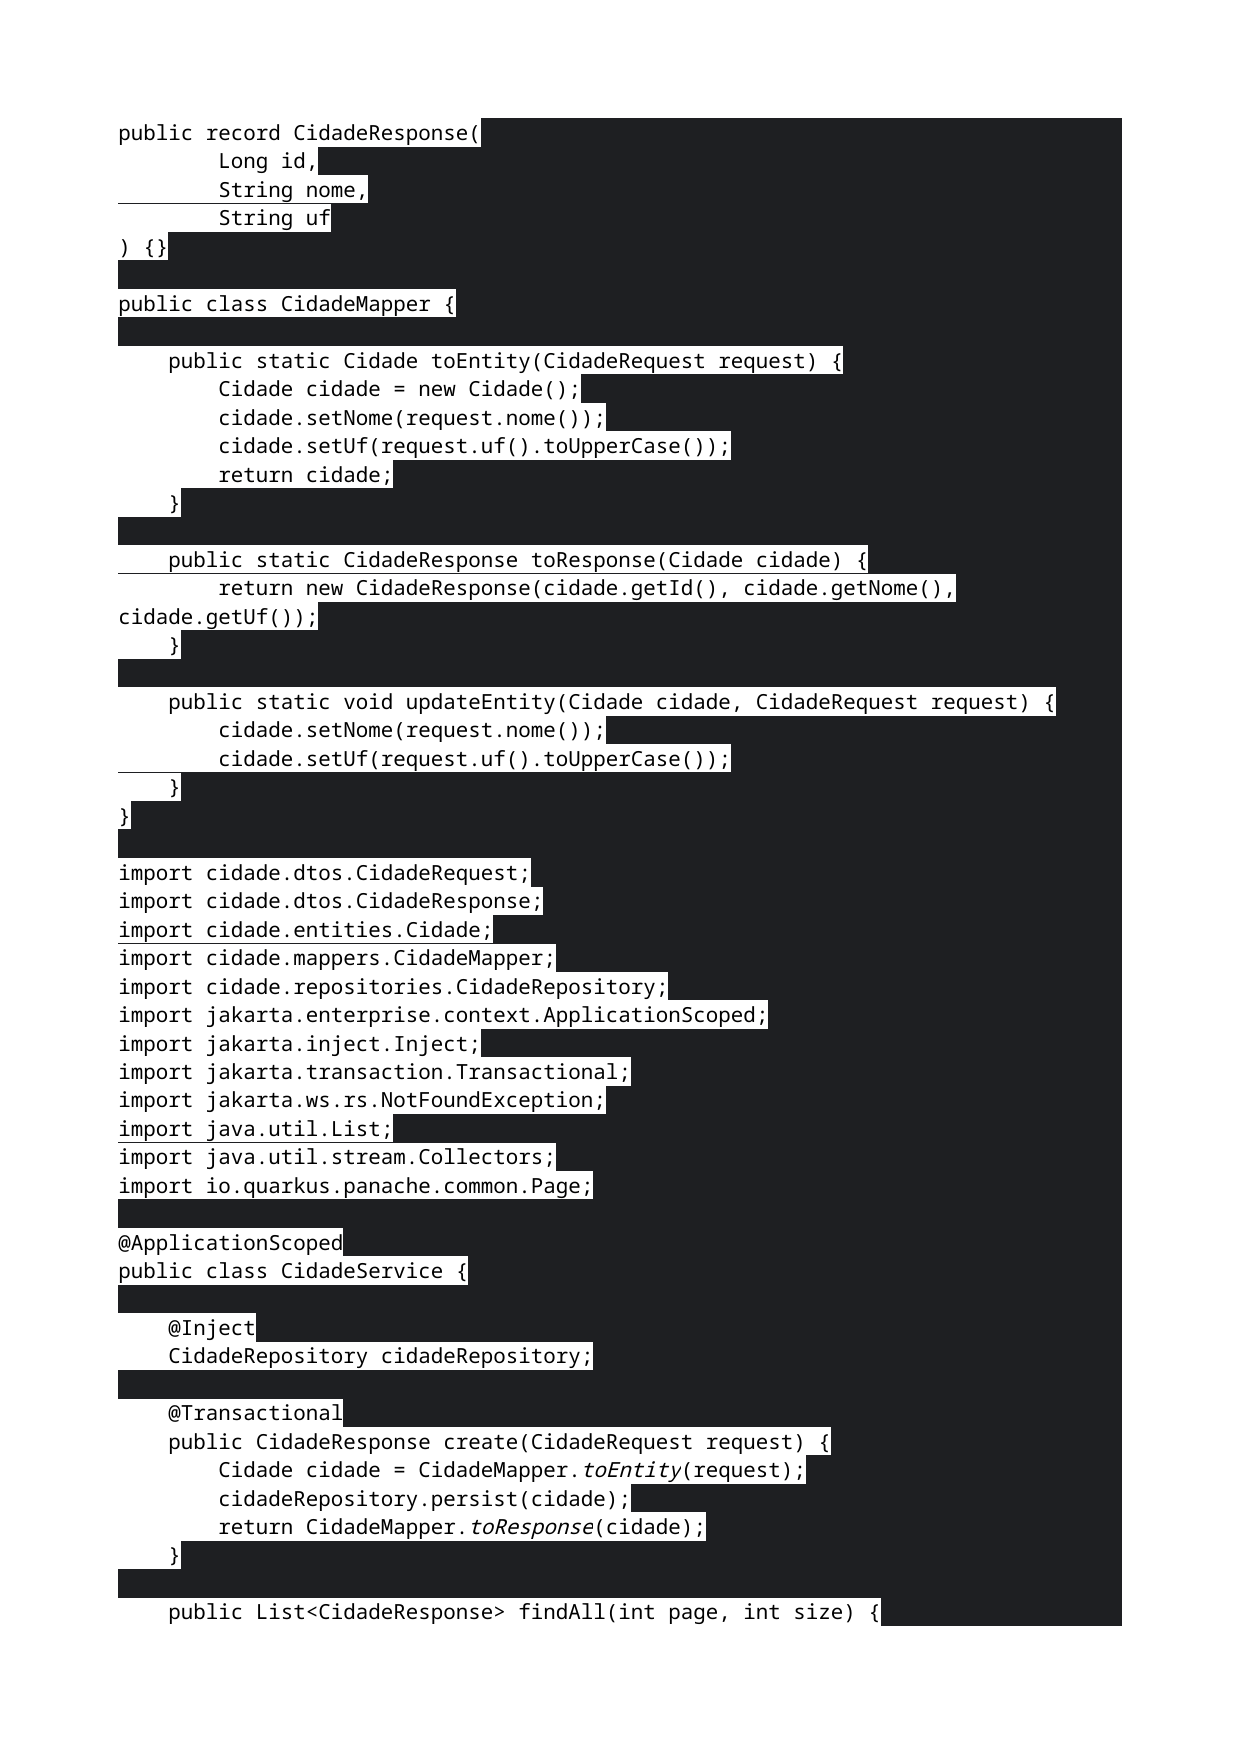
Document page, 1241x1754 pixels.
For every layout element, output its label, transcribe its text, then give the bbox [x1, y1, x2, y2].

text public record CidadeResponse( Long id, String nome, String uf ) {} [118, 118, 1122, 289]
text import cidade.dtos.CidadeRequest; import cidade.dtos.CidadeResponse; import cidade.entities.Cidade; import cidade.mappers.CidadeMapper; import cidade.repositories.CidadeRepository; import jakarta.enterprise.context.ApplicationScoped; import jakarta.inject.Inject; import jakarta.transaction.Transactional; import jakarta.ws.rs.NotFoundException; import java.util.List; import java.util.stream.Collectors; import io.quarkus.panache.common.Page; @ApplicationScoped public class CidadeService { @Inject CidadeRepository cidadeRepository; @Transactional public CidadeResponse create(CidadeRequest request) { Cidade cidade = CidadeMapper.toEntity(request); cidadeRepository.persist(cidade); return CidadeMapper.toResponse(cidade); } public List<CidadeResponse> findAll(int page, int size) { [118, 858, 1122, 1626]
text public class CidadeMapper { public static Cidade toEntity(CidadeRequest request) { Cidade cidade = new Cidade(); cidade.setNome(request.nome()); cidade.setUf(request.uf().toUpperCase()); return cidade; } public static CidadeResponse toResponse(Cidade cidade) { return new CidadeResponse(cidade.getId(), cidade.getNome(), cidade.getUf()); } public static void updateEntity(Cidade cidade, CidadeRequest request) { cidade.setNome(request.nome()); cidade.setUf(request.uf().toUpperCase()); } } [118, 289, 1122, 858]
